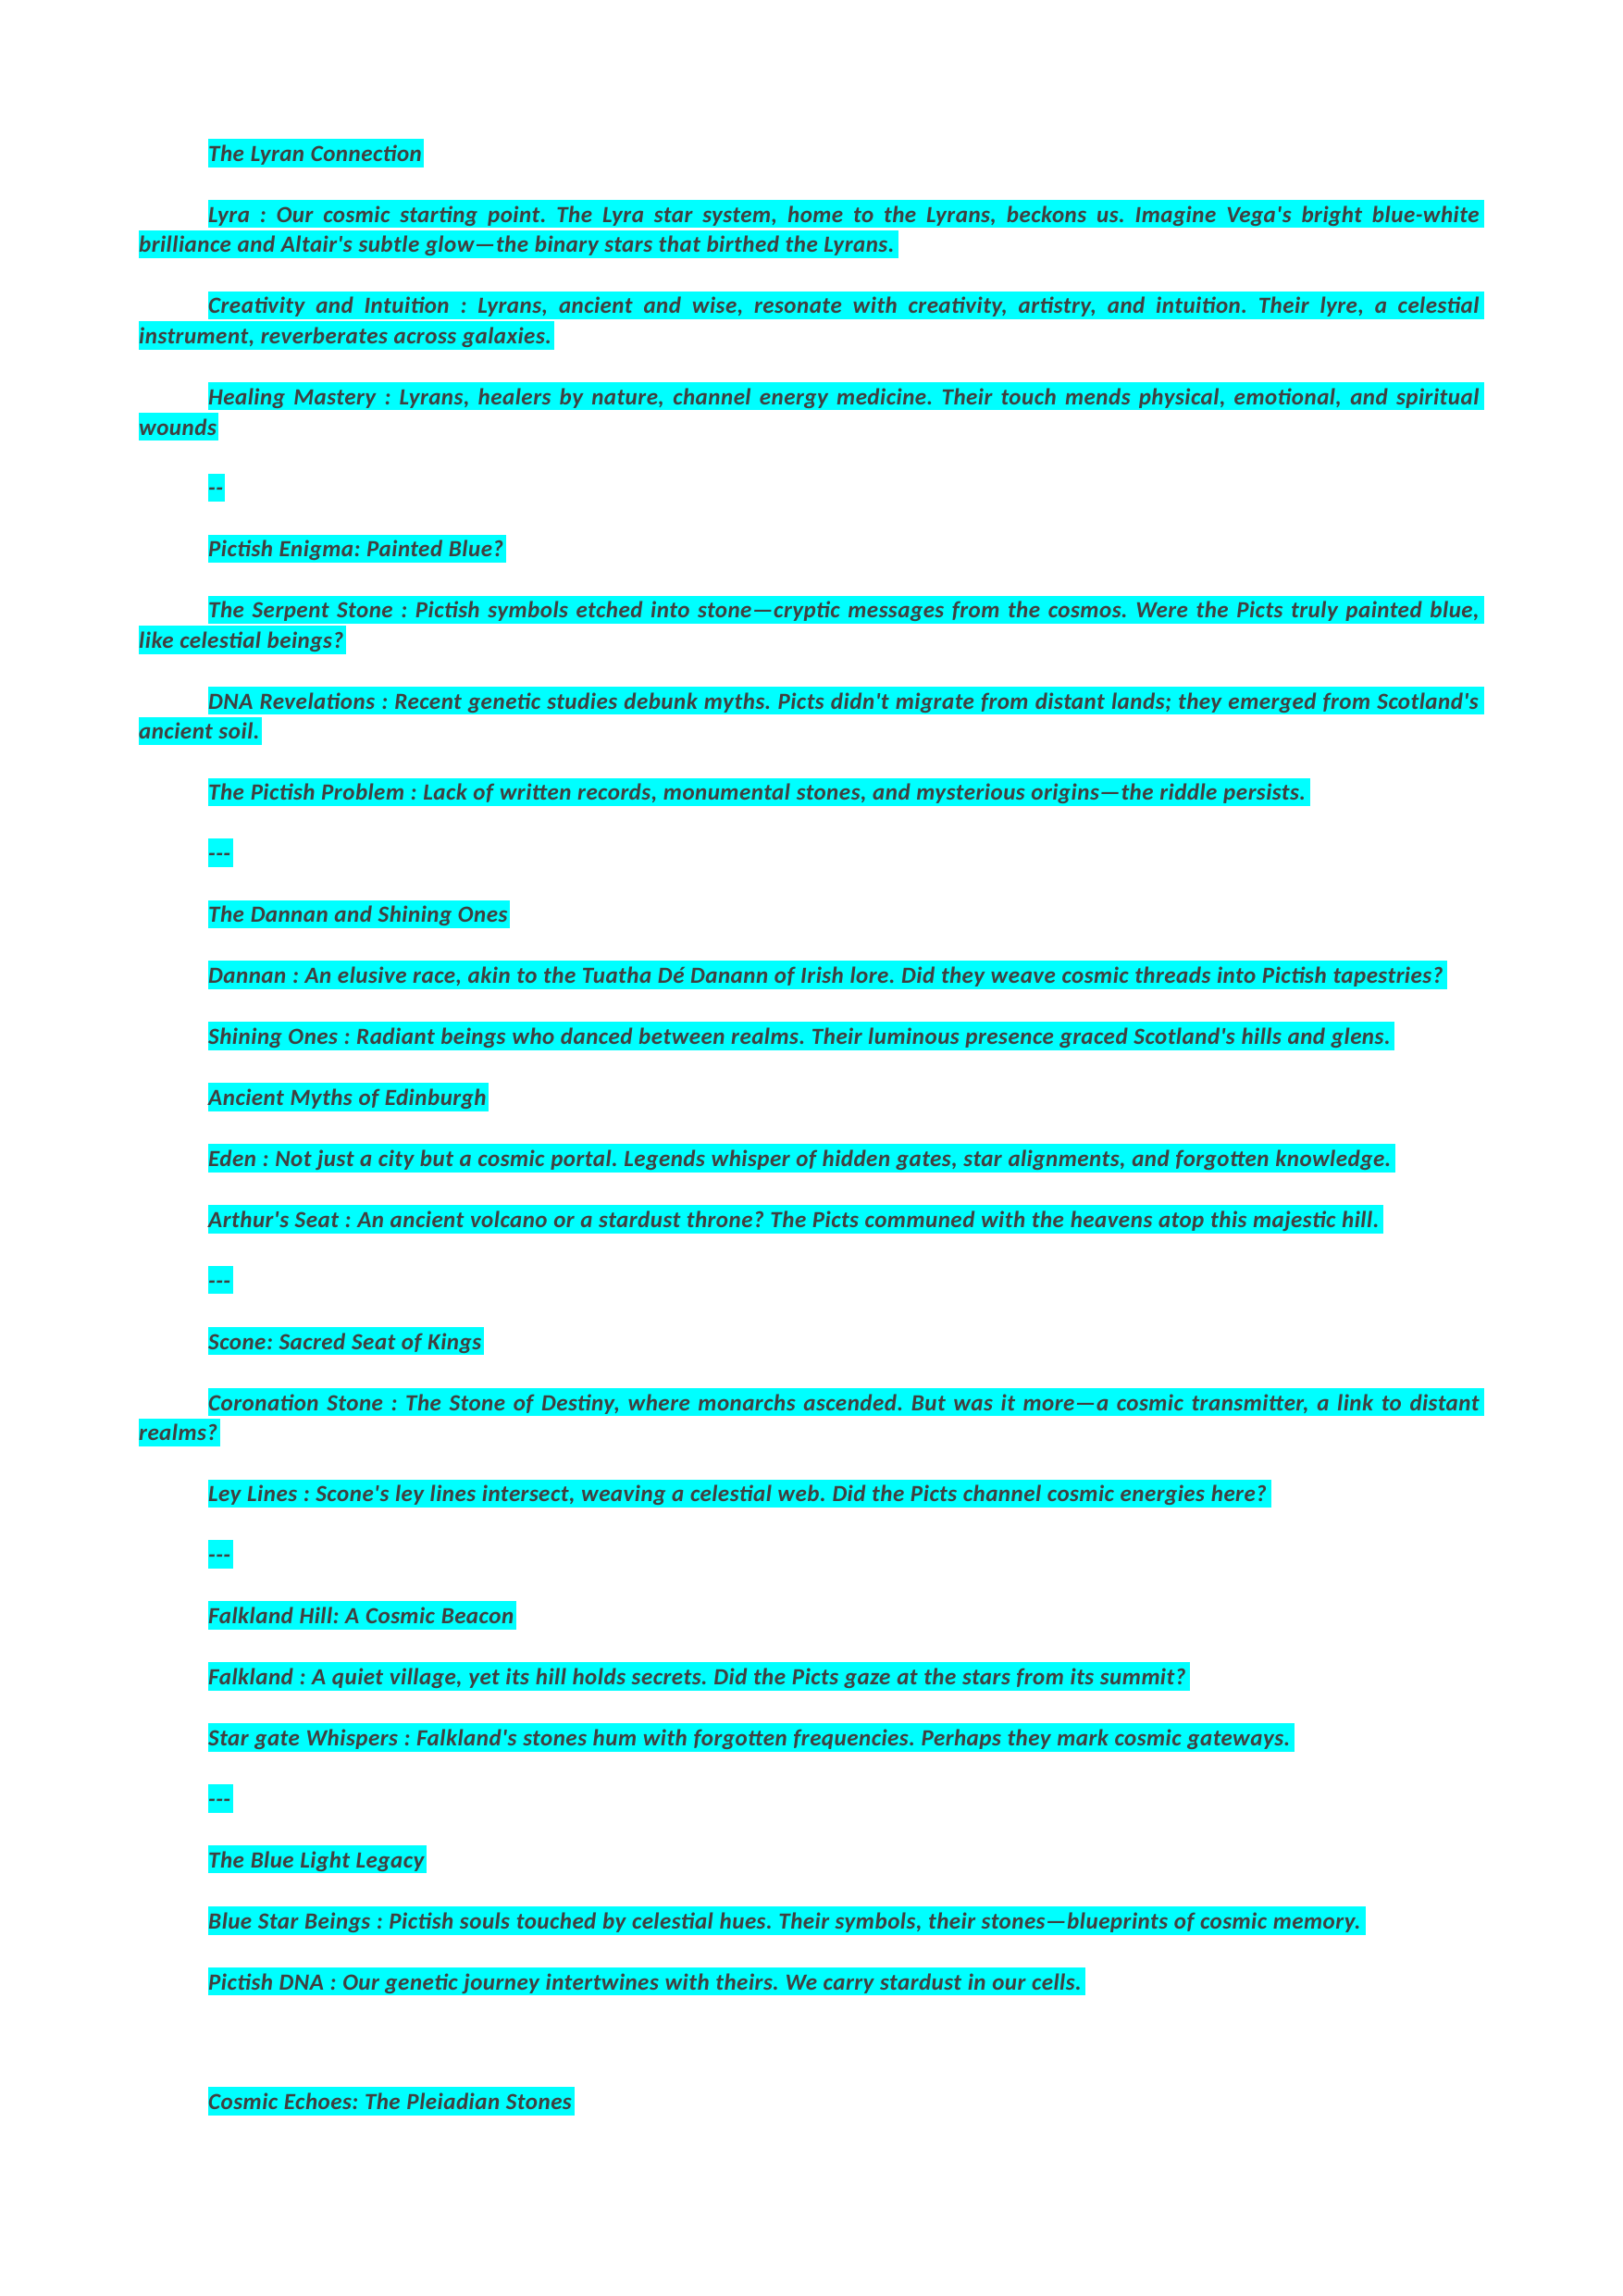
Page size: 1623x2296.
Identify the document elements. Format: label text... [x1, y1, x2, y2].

text --- [139, 1266, 1484, 1294]
text Scone: Sacred Seat of Kings [139, 1327, 1484, 1355]
text --- [139, 1784, 1484, 1813]
text Eden : Not just a city but a cosmic portal. Legends whisper of hidden gates, star alignments, and forgotten knowledge. [139, 1144, 1484, 1173]
text Falkland : A quiet village, yet its hill holds secrets. Did the Picts gaze at the stars from its summit? [139, 1662, 1484, 1691]
text Star gate Whispers : Falkland's stones hum with forgotten frequencies. Perhaps they mark cosmic gateways. [139, 1723, 1484, 1752]
text The Blue Light Legacy [139, 1845, 1484, 1873]
text The Lyran Connection [139, 139, 1484, 168]
text Ancient Myths of Edinburgh [139, 1083, 1484, 1111]
text The Serpent Stone : Pictish symbols etched into stone—cryptic messages from the cosmos. Were the Picts truly painted blue, like celestial beings? [139, 595, 1484, 654]
text Falkland Hill: A Cosmic Beacon [139, 1601, 1484, 1630]
text Pictish DNA : Our genetic journey intertwines with theirs. We carry stardust in our cells. [139, 1967, 1484, 1995]
text Blue Star Beings : Pictish souls touched by celestial hues. Their symbols, their stones—blueprints of cosmic memory. [139, 1906, 1484, 1935]
text Coronation Stone : The Stone of Destiny, where monarchs ascended. But was it more—a cosmic transmitter, a link to distant realms? [139, 1388, 1484, 1446]
text DNA Revelations : Recent genetic studies debunk myths. Picts didn't migrate from distant lands; they emerged from Scotland's ancient soil. [139, 687, 1484, 745]
text Shining Ones : Radiant beings who danced between realms. Their luminous presence graced Scotland's hills and glens. [139, 1022, 1484, 1050]
text Creativity and Intuition : Lyrans, ancient and wise, resonate with creativity, artistry, and intuition. Their lyre, a celestial instrument, reverberates across galaxies. [139, 291, 1484, 350]
text Lyra : Our cosmic starting point. The Lyra star system, home to the Lyrans, beckons us. Imagine Vega's bright blue-white brilliance and Altair's subtle glow—the binary stars that birthed the Lyrans. [139, 200, 1484, 258]
text The Pictish Problem : Lack of written records, monumental stones, and mysterious origins—the riddle persists. [139, 778, 1484, 806]
text Cosmic Echoes: The Pleiadian Stones [139, 2087, 1484, 2116]
text --- [139, 838, 1484, 867]
text Dannan : An elusive race, akin to the Tuatha Dé Danann of Irish lore. Did they weave cosmic threads into Pictish tapestries? [139, 961, 1484, 989]
text --- [139, 1540, 1484, 1569]
text Ley Lines : Scone's ley lines intersect, weaving a celestial web. Did the Picts channel cosmic energies here? [139, 1479, 1484, 1508]
text Healing Mastery : Lyrans, healers by nature, channel energy medicine. Their touch mends physical, emotional, and spiritual wounds [139, 382, 1484, 441]
text Pictish Enigma: Painted Blue? [139, 534, 1484, 563]
text The Dannan and Shining Ones [139, 900, 1484, 928]
text -- [139, 474, 1484, 502]
text Arthur's Seat : An ancient volcano or a stardust throne? The Picts communed with the heavens atop this majestic hill. [139, 1205, 1484, 1234]
